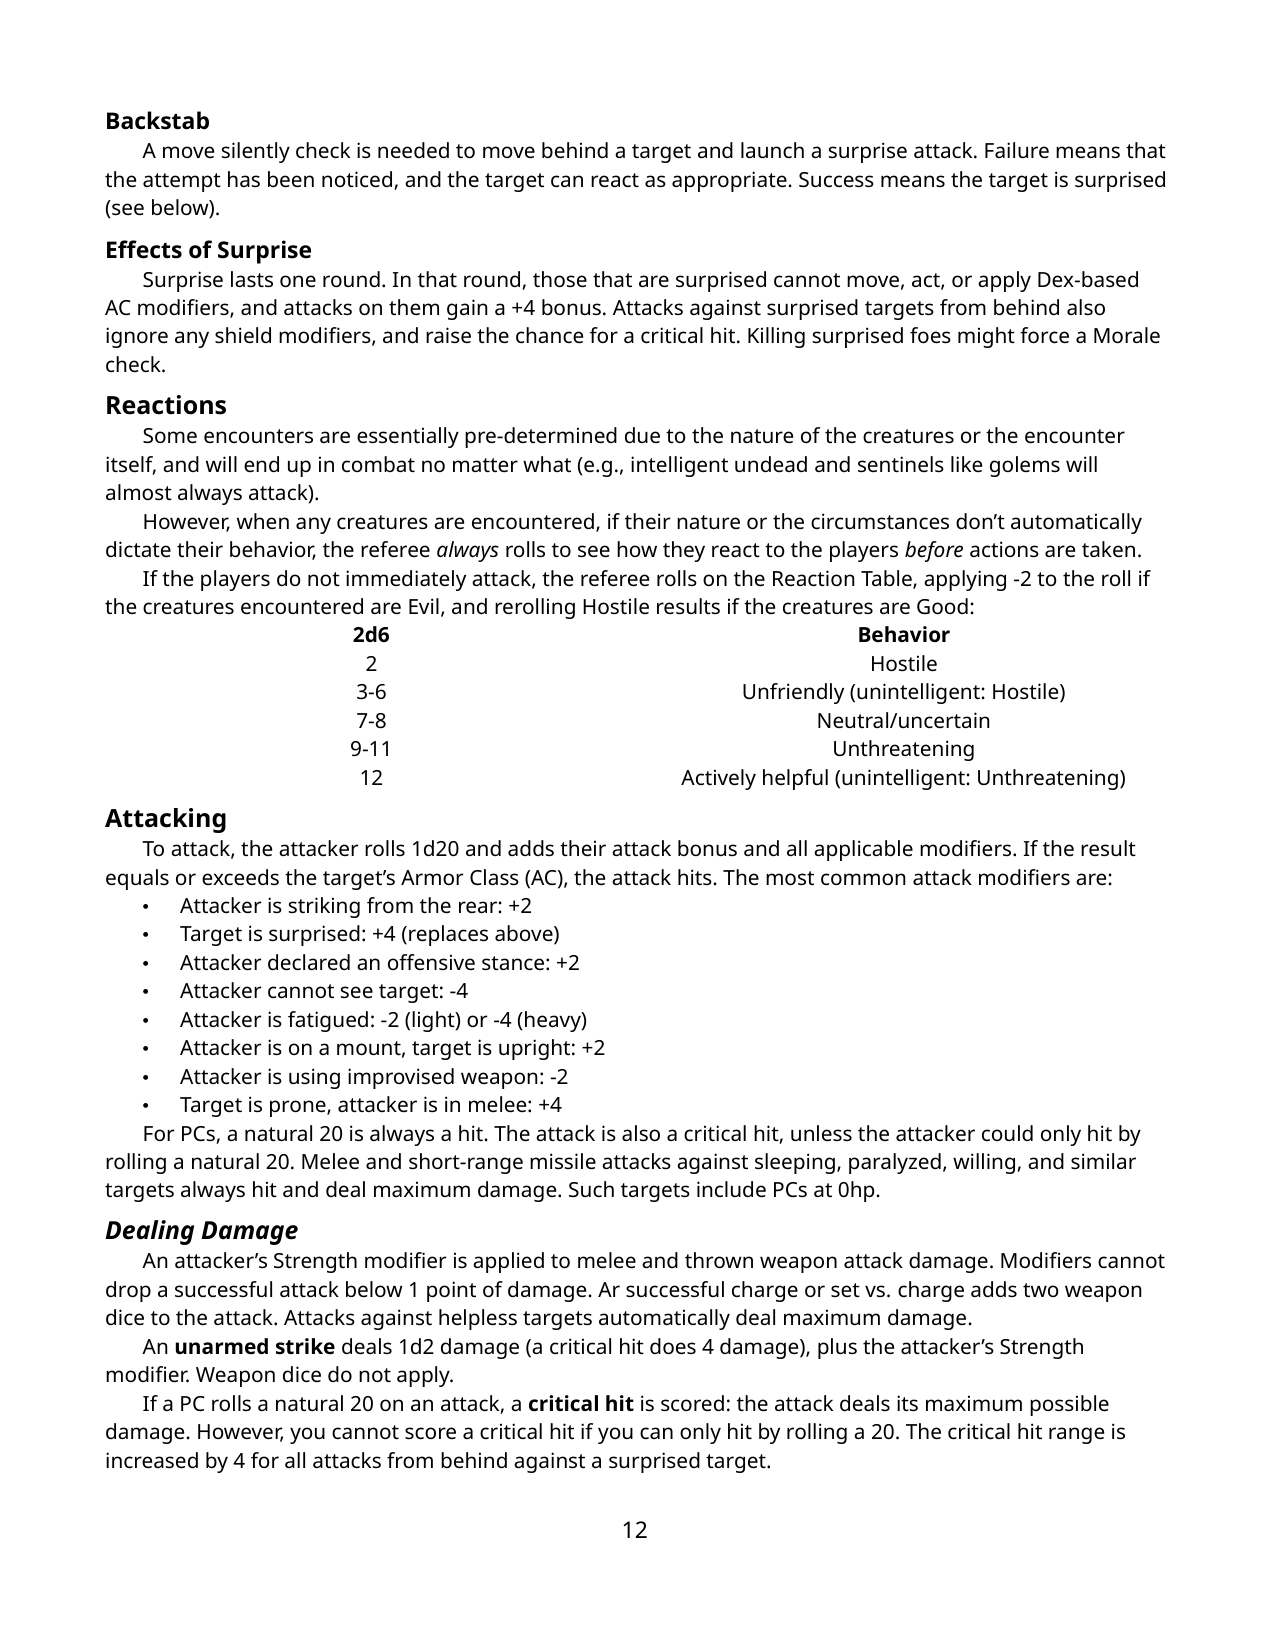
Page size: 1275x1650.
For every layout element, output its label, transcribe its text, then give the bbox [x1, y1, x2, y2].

table_cell 3-6 [105, 678, 637, 706]
table_header 2d6 [105, 621, 637, 649]
text For PCs, a natural 20 is always a hit. The attack is also a critical hit, unless the attacker could only hit by rolling a natural 20. Melee and short-range missile attacks against sleeping, paralyzed, willing, and similar targets always hit and deal maximum damage. Such targets include PCs at 0hp. [105, 1119, 1170, 1204]
list Attacker is using improvised weapon: -2 [142, 1062, 1170, 1090]
list Attacker is on a mount, target is upright: +2 [142, 1033, 1170, 1062]
text A move silently check is needed to move behind a target and launch a surprise attack. Failure means that the attempt has been noticed, and the target can react as appropriate. Success means the target is surprised (see below). [105, 136, 1170, 222]
subtitle Effects of Surprise [105, 233, 1170, 265]
list Attacker is fatigued: -2 (light) or -4 (heavy) [142, 1005, 1170, 1033]
table_cell 9-11 [105, 734, 637, 763]
text An attacker’s Strength modifier is applied to melee and thrown weapon attack damage. Modifiers cannot drop a successful attack below 1 point of damage. Ar successful charge or set vs. charge adds two weapon dice to the attack. Attacks against helpless targets automatically deal maximum damage. [105, 1247, 1170, 1332]
text If the players do not immediately attack, the referee rolls on the Reaction Table, applying -2 to the roll if the creatures encountered are Evil, and rerolling Hostile results if the creatures are Good: [105, 564, 1170, 621]
list Attacker cannot see target: -4 [142, 976, 1170, 1005]
table_cell Neutral/uncertain [638, 706, 1170, 734]
table_header Behavior [638, 621, 1170, 649]
subtitle Backstab [105, 105, 1170, 136]
subtitle Reactions [105, 387, 1170, 422]
table_cell Hostile [638, 649, 1170, 677]
table_cell Unfriendly (unintelligent: Hostile) [638, 678, 1170, 706]
list Attacker declared an offensive stance: +2 [142, 948, 1170, 976]
subtitle Dealing Damage [105, 1213, 1170, 1247]
table_cell 7-8 [105, 706, 637, 734]
text However, when any creatures are encountered, if their nature or the circumstances don’t automatically dictate their behavior, the referee always rolls to see how they react to the players before actions are taken. [105, 507, 1170, 564]
table_cell Actively helpful (unintelligent: Unthreatening) [638, 763, 1170, 791]
text Surprise lasts one round. In that round, those that are surprised cannot move, act, or apply Dex-based AC modifiers, and attacks on them gain a +4 bonus. Attacks against surprised targets from behind also ignore any shield modifiers, and raise the chance for a critical hit. Killing surprised foes might force a Morale check. [105, 265, 1170, 378]
text If a PC rolls a natural 20 on an attack, a critical hit is scored: the attack deals its maximum possible damage. However, you cannot score a critical hit if you can only hit by rolling a 20. The critical hit range is increased by 4 for all attacks from behind against a surprised target. [105, 1389, 1170, 1474]
table_cell 2 [105, 649, 637, 677]
text Some encounters are essentially pre-determined due to the nature of the creatures or the encounter itself, and will end up in combat no matter what (e.g., intelligent undead and sentinels like golems will almost always attack). [105, 422, 1170, 507]
text To attack, the attacker rolls 1d20 and adds their attack bonus and all applicable modifiers. If the result equals or exceeds the target’s Armor Class (AC), the attack hits. The most common attack modifiers are: [105, 834, 1170, 891]
list Target is surprised: +4 (replaces above) [142, 919, 1170, 948]
text An unarmed strike deals 1d2 damage (a critical hit does 4 damage), plus the attacker’s Strength modifier. Weapon dice do not apply. [105, 1332, 1170, 1389]
list Target is prone, attacker is in melee: +4 [142, 1090, 1170, 1119]
list Attacker is striking from the rear: +2 [142, 891, 1170, 919]
table_cell Unthreatening [638, 734, 1170, 763]
table_cell 12 [105, 763, 637, 791]
subtitle Attacking [105, 800, 1170, 834]
